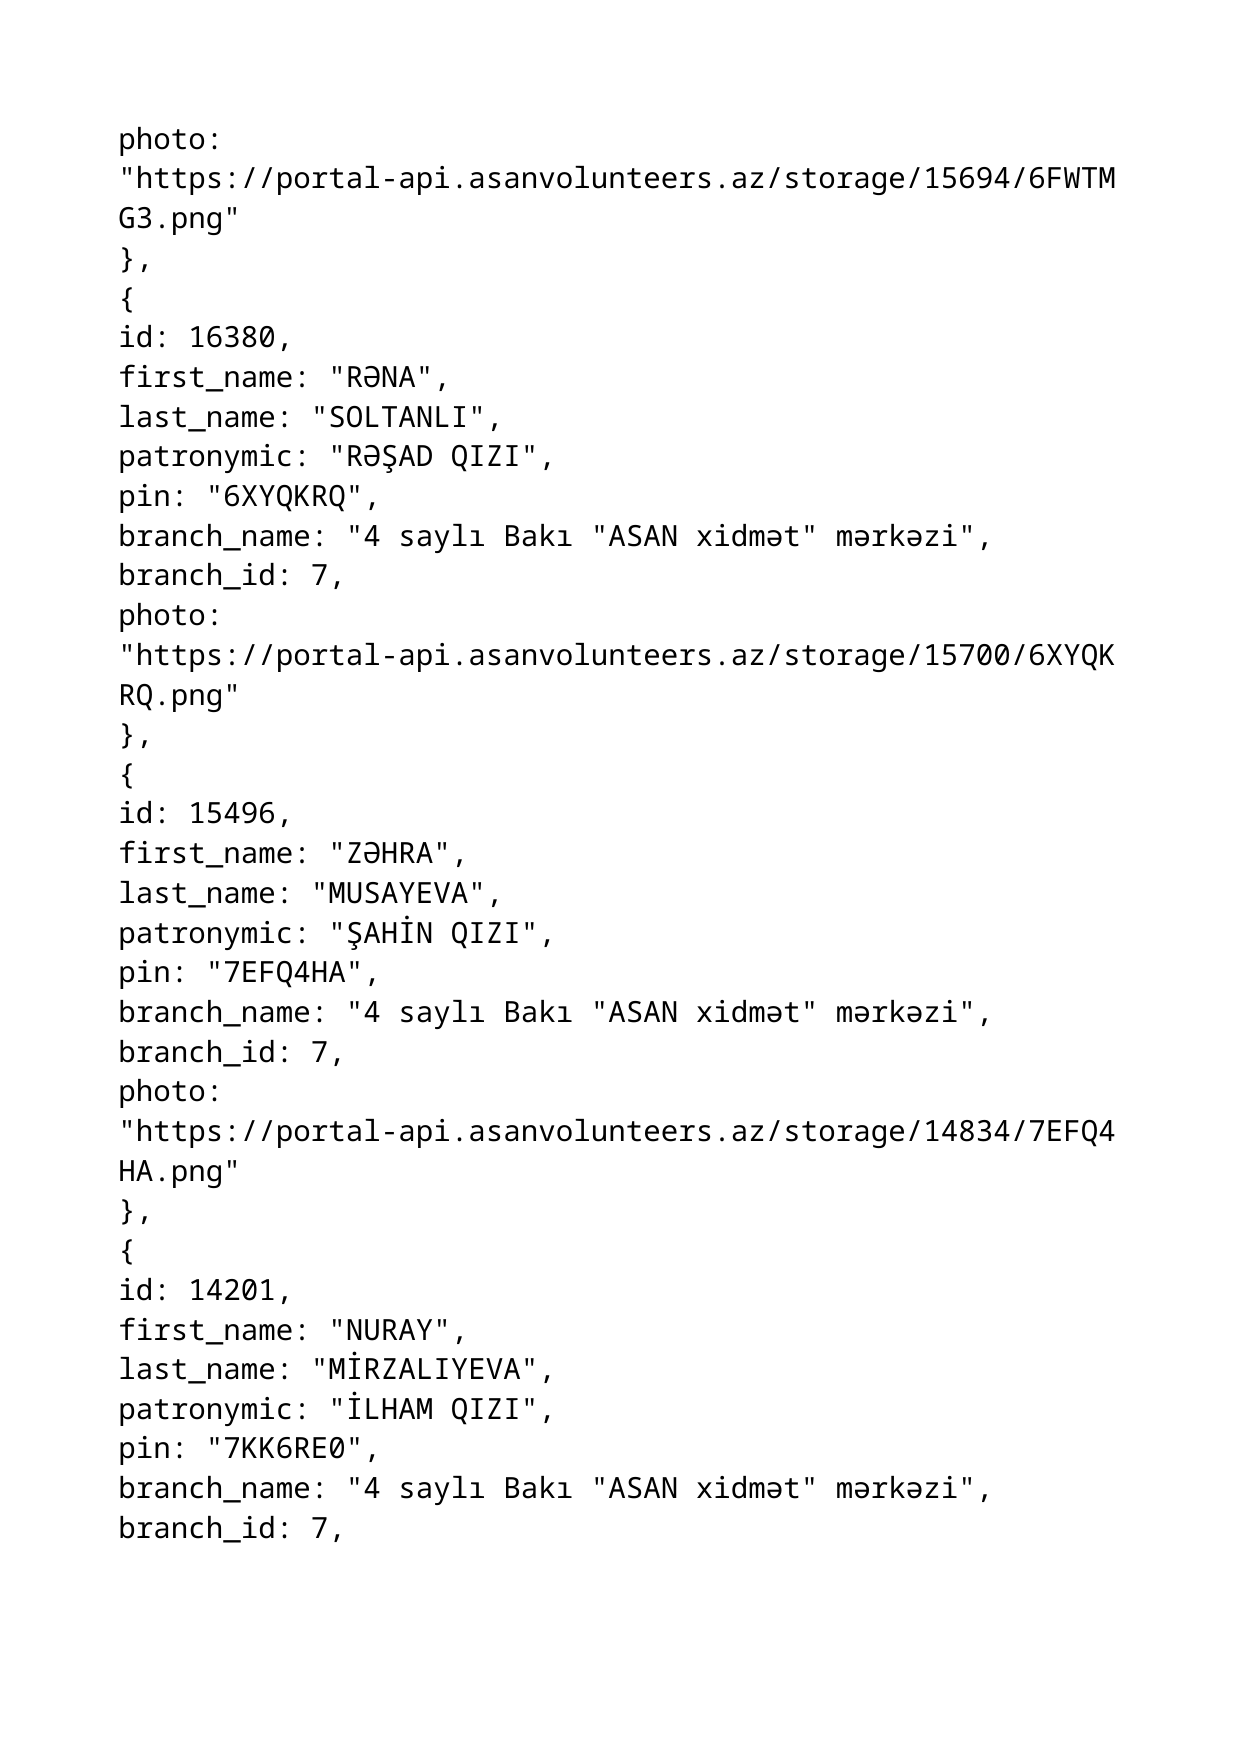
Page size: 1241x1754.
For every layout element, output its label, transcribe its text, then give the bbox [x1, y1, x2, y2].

text patronymic: "RƏŞAD QIZI", [118, 436, 1122, 475]
text { [118, 753, 1122, 793]
text photo: "https://portal-api.asanvolunteers.az/storage/15694/6FWTMG3.png" [118, 118, 1122, 237]
text last_name: "MİRZALIYEVA", [118, 1348, 1122, 1388]
text pin: "7EFQ4HA", [118, 952, 1122, 991]
text last_name: "SOLTANLI", [118, 396, 1122, 436]
text pin: "6XYQKRQ", [118, 475, 1122, 515]
text branch_name: "4 saylı Bakı "ASAN xidmət" mərkəzi", [118, 1467, 1122, 1507]
text { [118, 277, 1122, 317]
text }, [118, 1190, 1122, 1229]
text last_name: "MUSAYEVA", [118, 872, 1122, 912]
text photo: "https://portal-api.asanvolunteers.az/storage/15700/6XYQKRQ.png" [118, 594, 1122, 713]
text id: 14201, [118, 1269, 1122, 1309]
text id: 16380, [118, 317, 1122, 356]
text }, [118, 713, 1122, 753]
text }, [118, 237, 1122, 277]
text patronymic: "İLHAM QIZI", [118, 1388, 1122, 1428]
text pin: "7KK6RE0", [118, 1428, 1122, 1467]
text first_name: "RƏNA", [118, 356, 1122, 396]
text first_name: "ZƏHRA", [118, 832, 1122, 872]
text photo: "https://portal-api.asanvolunteers.az/storage/14834/7EFQ4HA.png" [118, 1071, 1122, 1190]
text patronymic: "ŞAHİN QIZI", [118, 912, 1122, 952]
text first_name: "NURAY", [118, 1309, 1122, 1348]
text branch_id: 7, [118, 1507, 1122, 1547]
text branch_id: 7, [118, 555, 1122, 594]
text id: 15496, [118, 793, 1122, 832]
text branch_id: 7, [118, 1031, 1122, 1071]
text branch_name: "4 saylı Bakı "ASAN xidmət" mərkəzi", [118, 991, 1122, 1031]
text { [118, 1229, 1122, 1269]
text branch_name: "4 saylı Bakı "ASAN xidmət" mərkəzi", [118, 515, 1122, 555]
